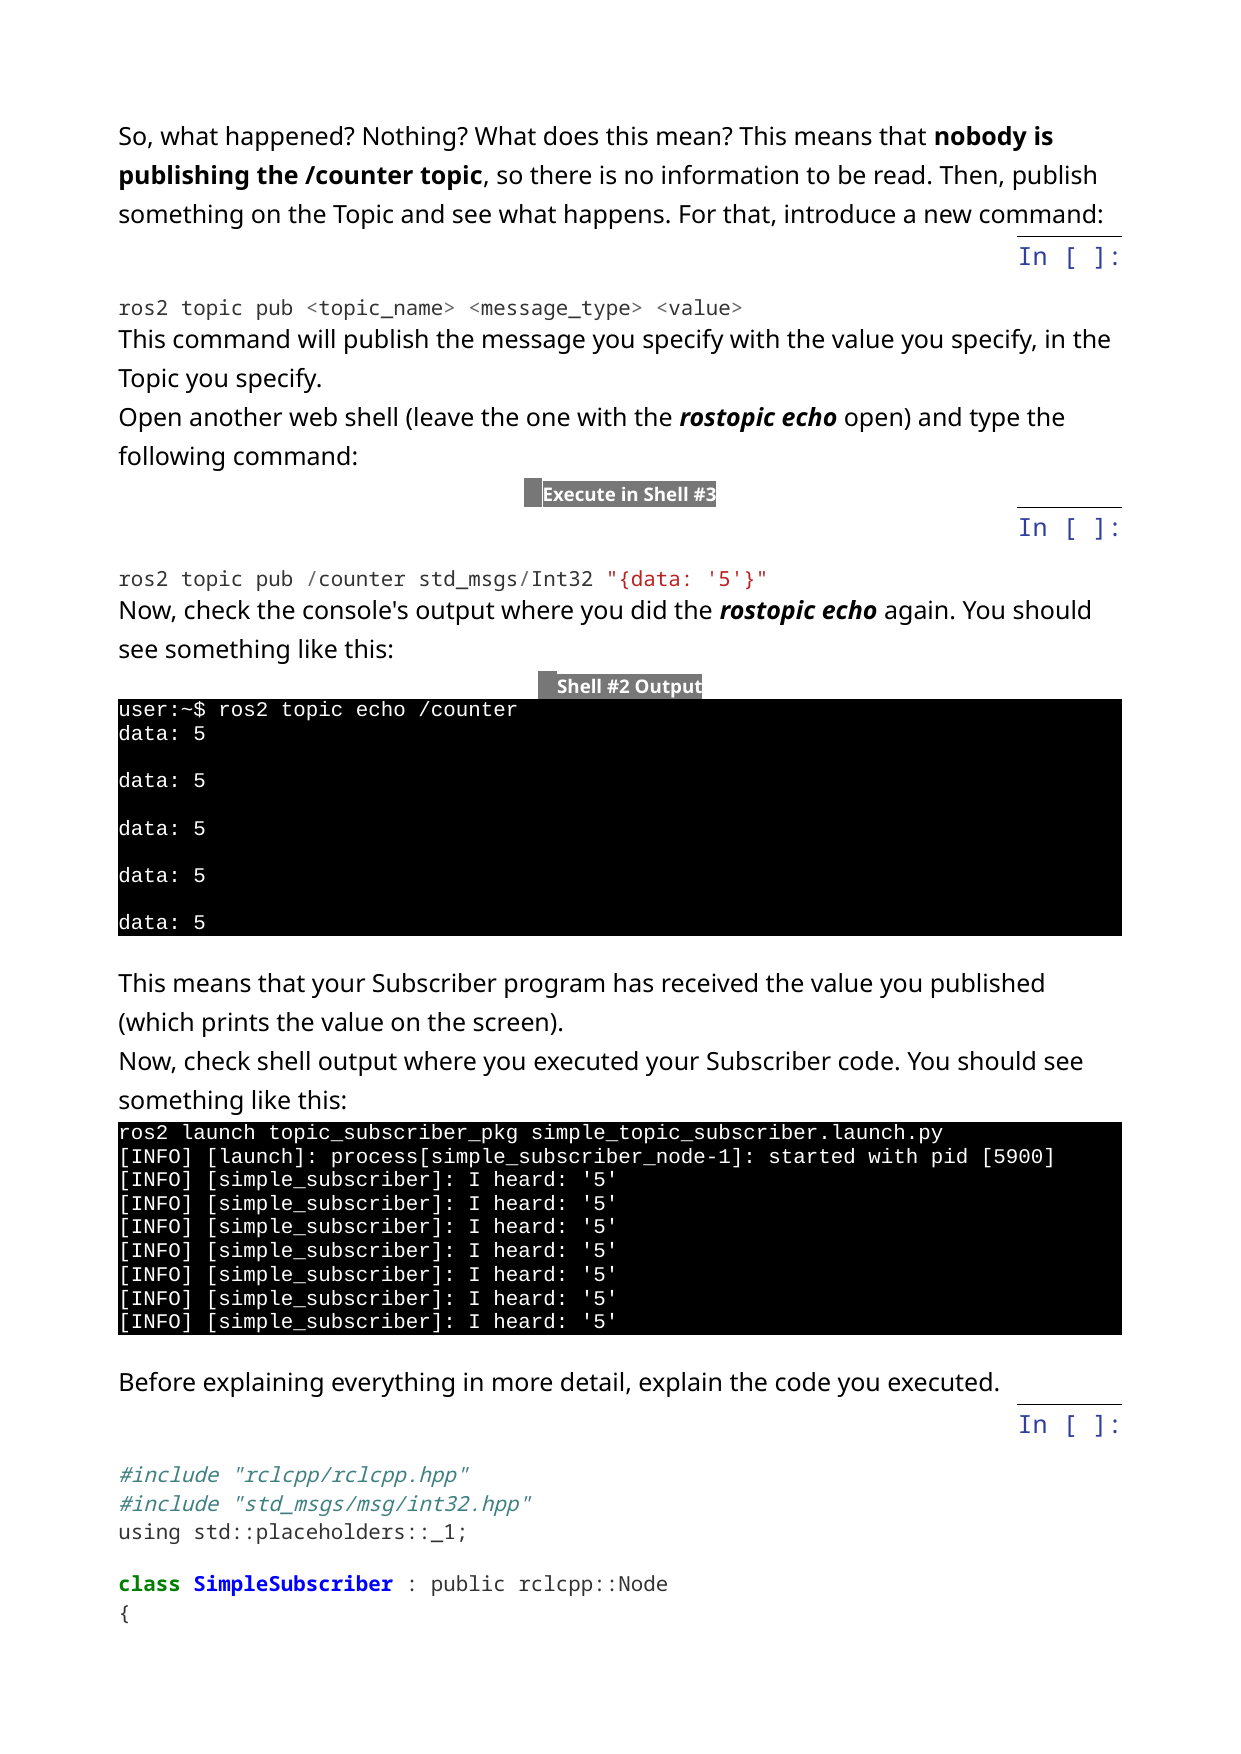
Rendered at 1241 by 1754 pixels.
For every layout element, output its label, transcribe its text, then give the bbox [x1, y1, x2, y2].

text This means that your Subscriber program has received the value you published (which prints the value on the screen). [118, 965, 1122, 1038]
text #include "rclcpp/rclcpp.hpp" [118, 1461, 1122, 1489]
text In [ ]: [118, 1403, 1122, 1441]
text Before explaining everything in more detail, explain the code you executed. [118, 1364, 1122, 1398]
text data: 5 [118, 912, 1122, 936]
text In [ ]: [118, 236, 1122, 273]
text { [118, 1598, 1122, 1626]
text ros2 topic pub <topic_name> <message_type> <value> [118, 293, 1122, 321]
text In [ ]: [118, 507, 1122, 544]
text class SimpleSubscriber : public rclcpp::Node [118, 1569, 1122, 1598]
text So, what happened? Nothing? What does this mean? This means that nobody is publishing the /counter topic, so there is no information to be read. Then, publish something on the Topic and see what happens. For that, introduce a new command: [118, 118, 1122, 231]
text This command will publish the message you specify with the value you specify, in the Topic you specify. [118, 321, 1122, 394]
text [INFO] [simple_subscriber]: I heard: '5' [118, 1169, 1122, 1193]
text [INFO] [simple_subscriber]: I heard: '5' [118, 1264, 1122, 1287]
text user:~$ ros2 topic echo /counter [118, 699, 1122, 723]
text Execute in Shell #3 [118, 478, 1122, 507]
text [INFO] [launch]: process[simple_subscriber_node-1]: started with pid [5900] [118, 1146, 1122, 1169]
text Now, check the console's output where you did the rostopic echo again. You should see something like this: [118, 592, 1122, 666]
text [INFO] [simple_subscriber]: I heard: '5' [118, 1287, 1122, 1311]
text using std::placeholders::_1; [118, 1517, 1122, 1546]
text ros2 topic pub /counter std_msgs/Int32 "{data: '5'}" [118, 564, 1122, 592]
text data: 5 [118, 770, 1122, 794]
text data: 5 [118, 723, 1122, 747]
text data: 5 [118, 865, 1122, 888]
text ros2 launch topic_subscriber_pkg simple_topic_subscriber.launch.py [118, 1122, 1122, 1146]
text #include "std_msgs/msg/int32.hpp" [118, 1489, 1122, 1517]
text data: 5 [118, 818, 1122, 841]
text Shell #2 Output [118, 671, 1122, 699]
text Open another web shell (leave the one with the rostopic echo open) and type the following command: [118, 399, 1122, 473]
text [INFO] [simple_subscriber]: I heard: '5' [118, 1311, 1122, 1335]
text Now, check shell output where you executed your Subscriber code. You should see something like this: [118, 1044, 1122, 1117]
text [INFO] [simple_subscriber]: I heard: '5' [118, 1193, 1122, 1217]
text [INFO] [simple_subscriber]: I heard: '5' [118, 1240, 1122, 1264]
text [INFO] [simple_subscriber]: I heard: '5' [118, 1217, 1122, 1240]
